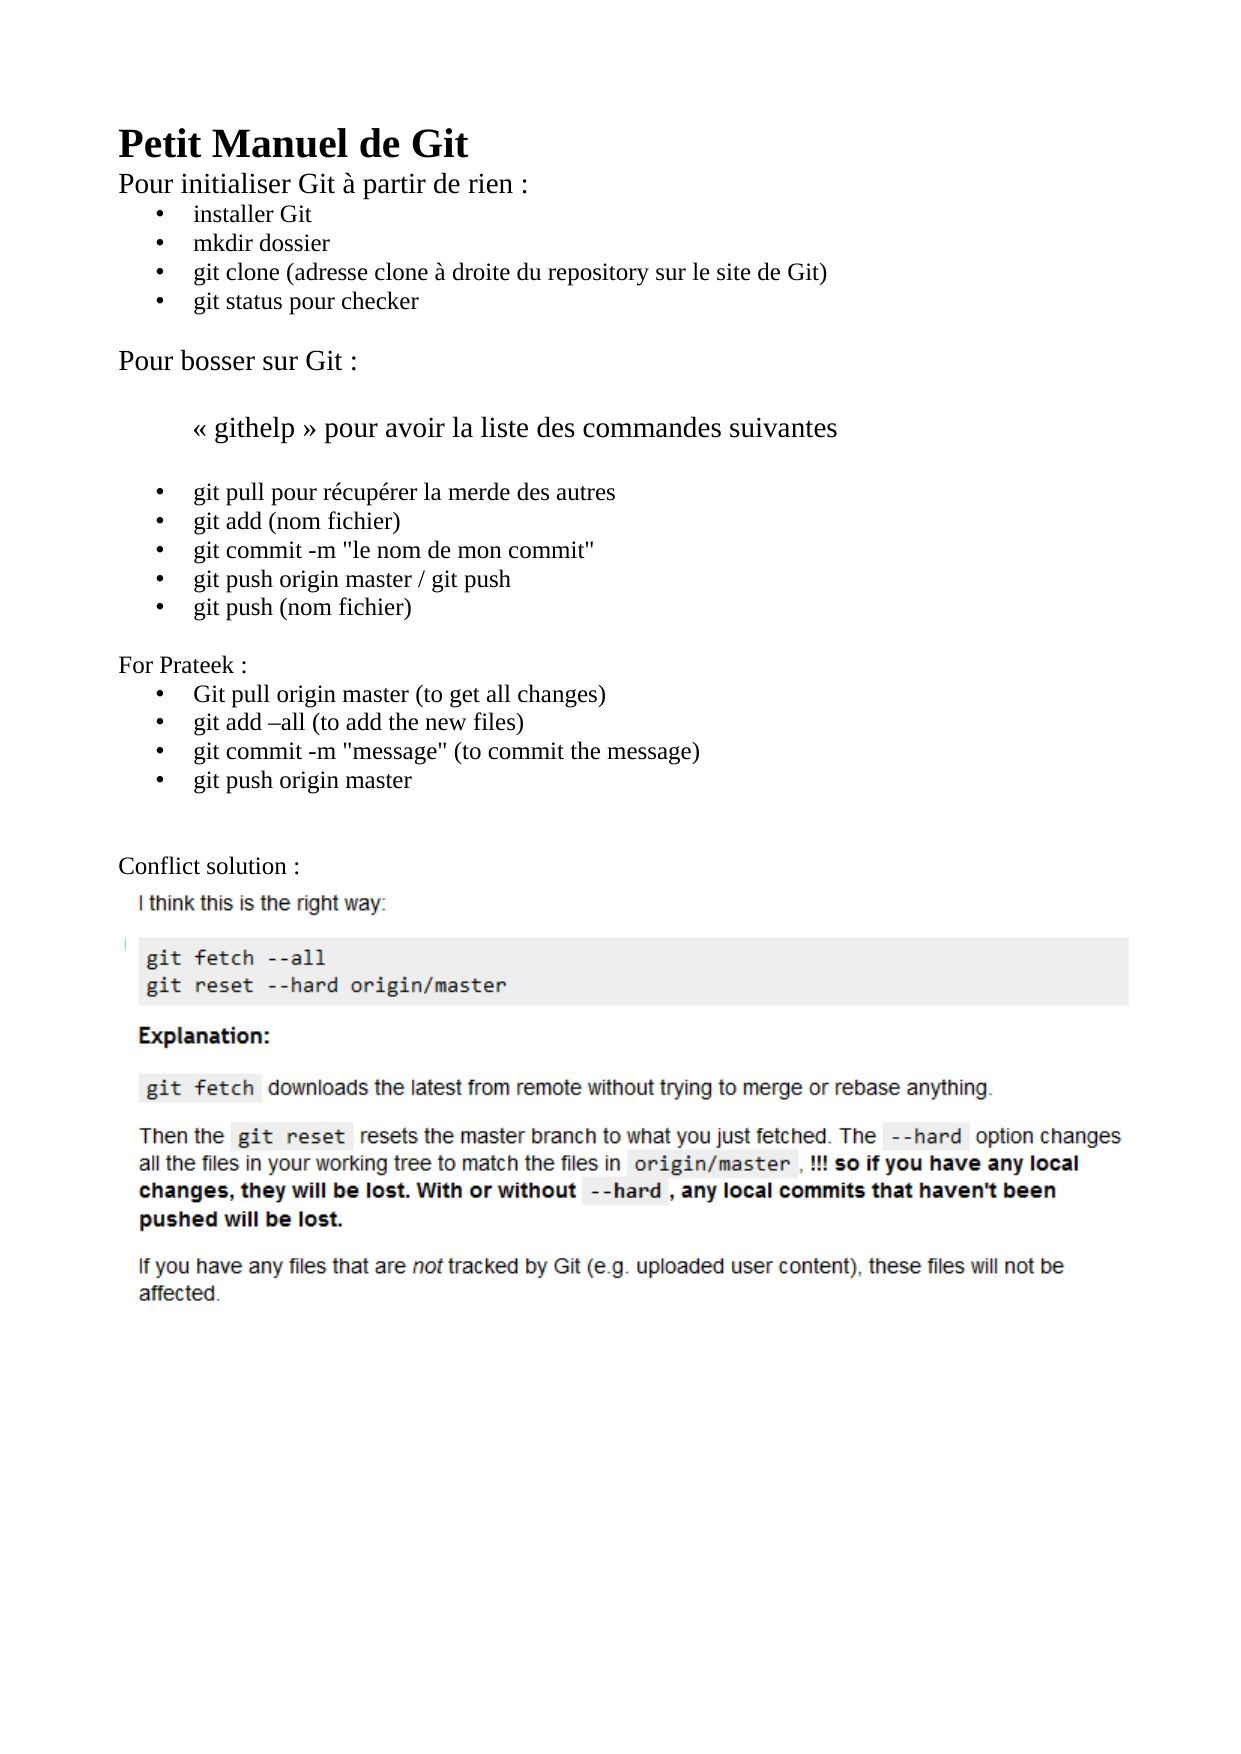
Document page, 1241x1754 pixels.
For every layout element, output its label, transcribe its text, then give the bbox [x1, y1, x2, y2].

list git commit -m "le nom de mon commit" [156, 535, 1122, 564]
list mkdir dossier [156, 228, 1122, 257]
text Pour initialiser Git à partir de rien : [118, 166, 1122, 199]
list git pull pour récupérer la merde des autres [156, 477, 1122, 506]
list git status pour checker [156, 286, 1122, 314]
text « githelp » pour avoir la liste des commandes suivantes [118, 410, 1122, 444]
list git commit -m "message" (to commit the message) [156, 736, 1122, 765]
text For Prateek : [118, 650, 1122, 679]
list git push (nom fichier) [156, 592, 1122, 621]
list git add (nom fichier) [156, 506, 1122, 535]
text Pour bosser sur Git : [118, 343, 1122, 377]
list git push origin master / git push [156, 564, 1122, 592]
text Conflict solution : [118, 851, 1122, 880]
text Petit Manuel de Git [118, 118, 1122, 166]
list installer Git [156, 199, 1122, 228]
list git clone (adresse clone à droite du repository sur le site de Git) [156, 257, 1122, 286]
list git add –all (to add the new files) [156, 707, 1122, 736]
list git push origin master [156, 765, 1122, 794]
list Git pull origin master (to get all changes) [156, 679, 1122, 707]
